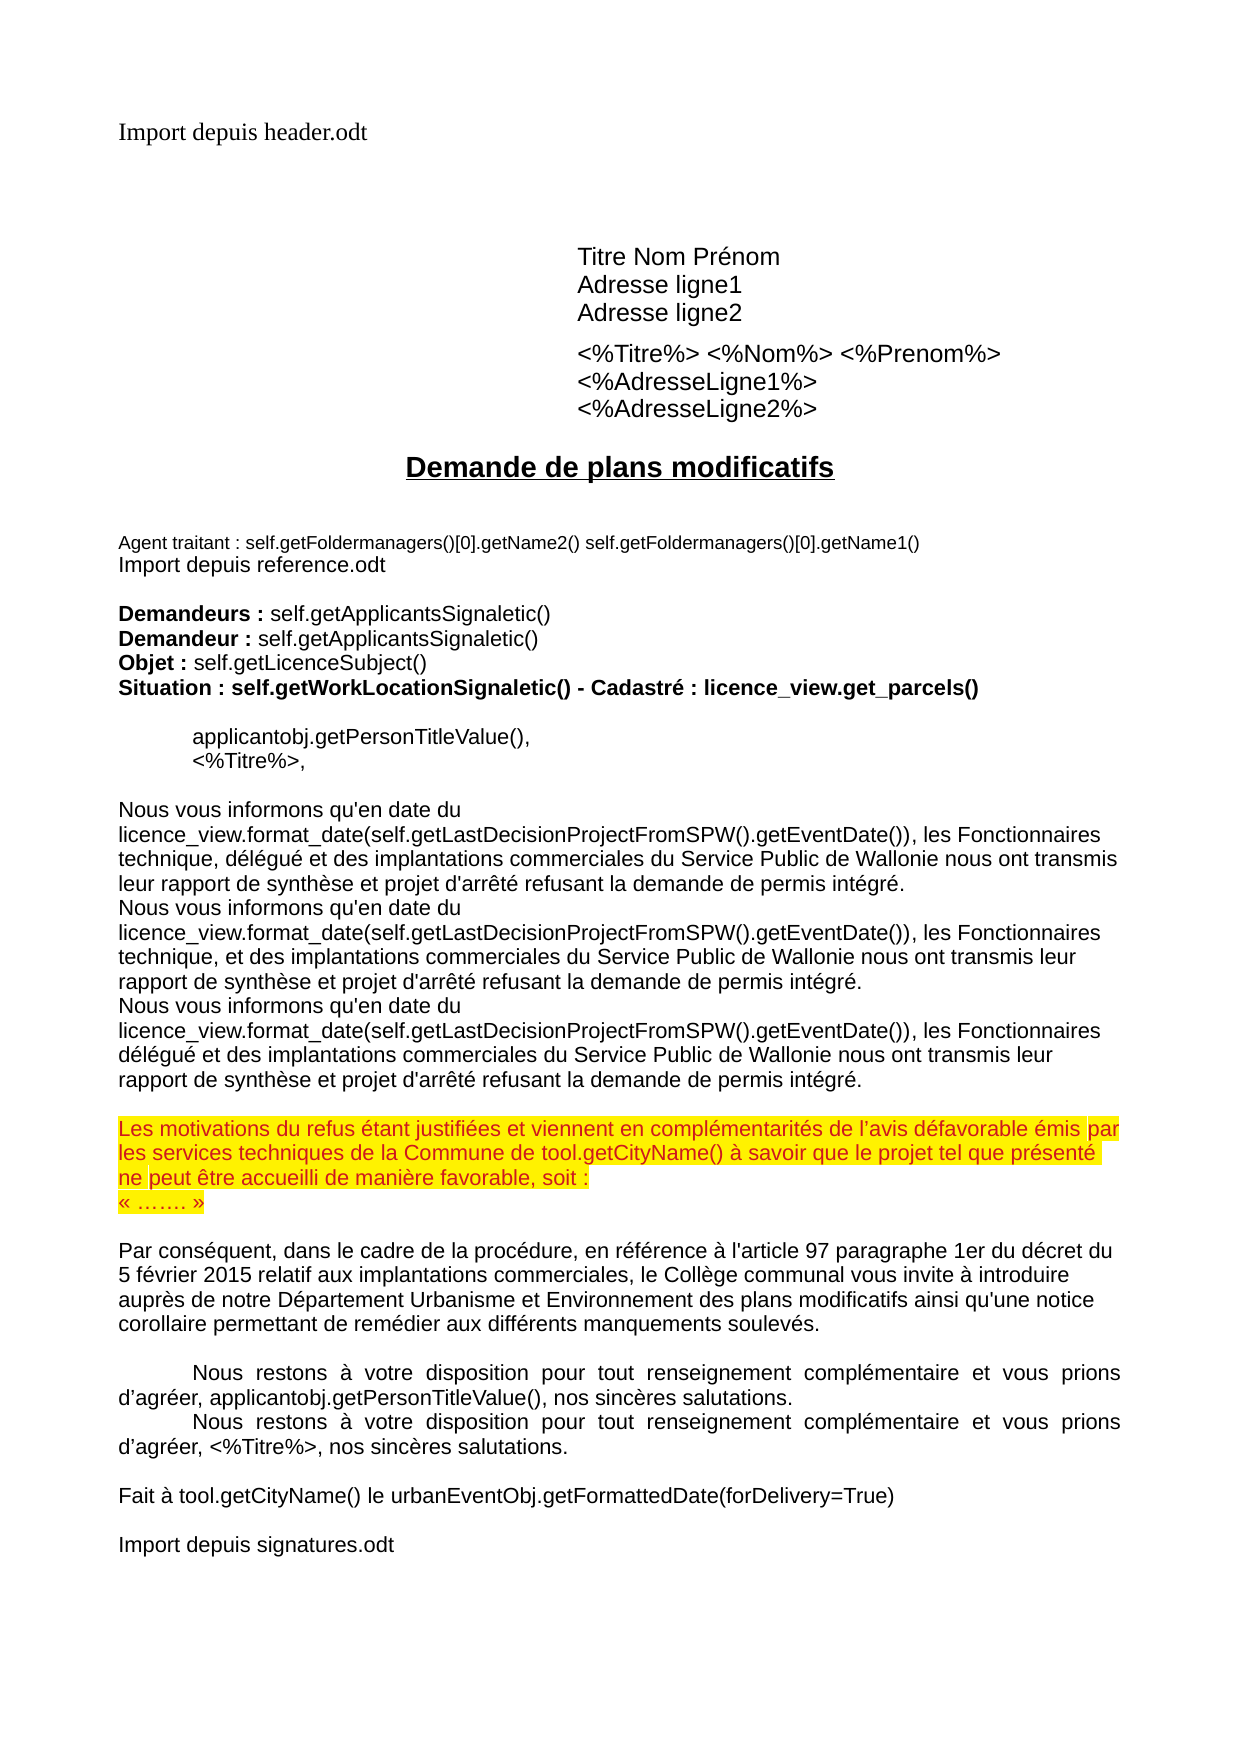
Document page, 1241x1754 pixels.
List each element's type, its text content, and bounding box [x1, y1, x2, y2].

text Import depuis signatures.odt [118, 1532, 1122, 1557]
text Nous restons à votre disposition pour tout renseignement complémentaire et vous prions d’agréer, applicantobj.getPersonTitleValue(), nos sincères salutations. [118, 1361, 1122, 1410]
text Import depuis header.odt [118, 118, 539, 146]
text Objet : self.getLicenceSubject() [118, 651, 1122, 676]
text <%Titre%>, [118, 749, 1122, 773]
text Agent traitant : self.getFoldermanagers()[0].getName2() self.getFoldermanagers()[0].getName1() [118, 532, 1122, 553]
text Nous vous informons qu'en date du licence_view.format_date(self.getLastDecisionProjectFromSPW().getEventDate()), les Fonctionnaires technique, et des implantations commerciales du Service Public de Wallonie nous ont transmis leur rapport de synthèse et projet d'arrêté refusant la demande de permis intégré. [118, 896, 1122, 994]
text Nous restons à votre disposition pour tout renseignement complémentaire et vous prions d’agréer, <%Titre%>, nos sincères salutations. [118, 1410, 1122, 1459]
text Import depuis reference.odt [118, 553, 1122, 578]
text Par conséquent, dans le cadre de la procédure, en référence à l'article 97 paragraphe 1er du décret du 5 février 2015 relatif aux implantations commerciales, le Collège communal vous invite à introduire auprès de notre Département Urbanisme et Environnement des plans modificatifs ainsi qu'une notice corollaire permettant de remédier aux différents manquements soulevés. [118, 1238, 1122, 1336]
text Demandeurs : self.getApplicantsSignaletic() [118, 602, 1122, 627]
text <%Titre%> <%Nom%> <%Prenom%> <%AdresseLigne1%> <%AdresseLigne2%> [577, 339, 1028, 423]
text Titre Nom Prénom Adresse ligne1 Adresse ligne2 [577, 243, 1028, 327]
text Demandeur : self.getApplicantsSignaletic() [118, 627, 1122, 651]
title Demande de plans modificatifs [118, 451, 1122, 483]
text Nous vous informons qu'en date du licence_view.format_date(self.getLastDecisionProjectFromSPW().getEventDate()), les Fonctionnaires délégué et des implantations commerciales du Service Public de Wallonie nous ont transmis leur rapport de synthèse et projet d'arrêté refusant la demande de permis intégré. [118, 994, 1122, 1092]
text Les motivations du refus étant justifiées et viennent en complémentarités de l’avis défavorable émis par les services techniques de la Commune de tool.getCityName() à savoir que le projet tel que présenté ne peut être accueilli de manière favorable, soit : [118, 1116, 1122, 1189]
text Situation : self.getWorkLocationSignaletic() - Cadastré : licence_view.get_parcels() [118, 676, 1122, 700]
text Fait à tool.getCityName() le urbanEventObj.getFormattedDate(forDelivery=True) [118, 1483, 1122, 1508]
text Nous vous informons qu'en date du licence_view.format_date(self.getLastDecisionProjectFromSPW().getEventDate()), les Fonctionnaires technique, délégué et des implantations commerciales du Service Public de Wallonie nous ont transmis leur rapport de synthèse et projet d'arrêté refusant la demande de permis intégré. [118, 798, 1122, 896]
text applicantobj.getPersonTitleValue(), [118, 724, 1122, 749]
text « ……. » [118, 1189, 1122, 1214]
